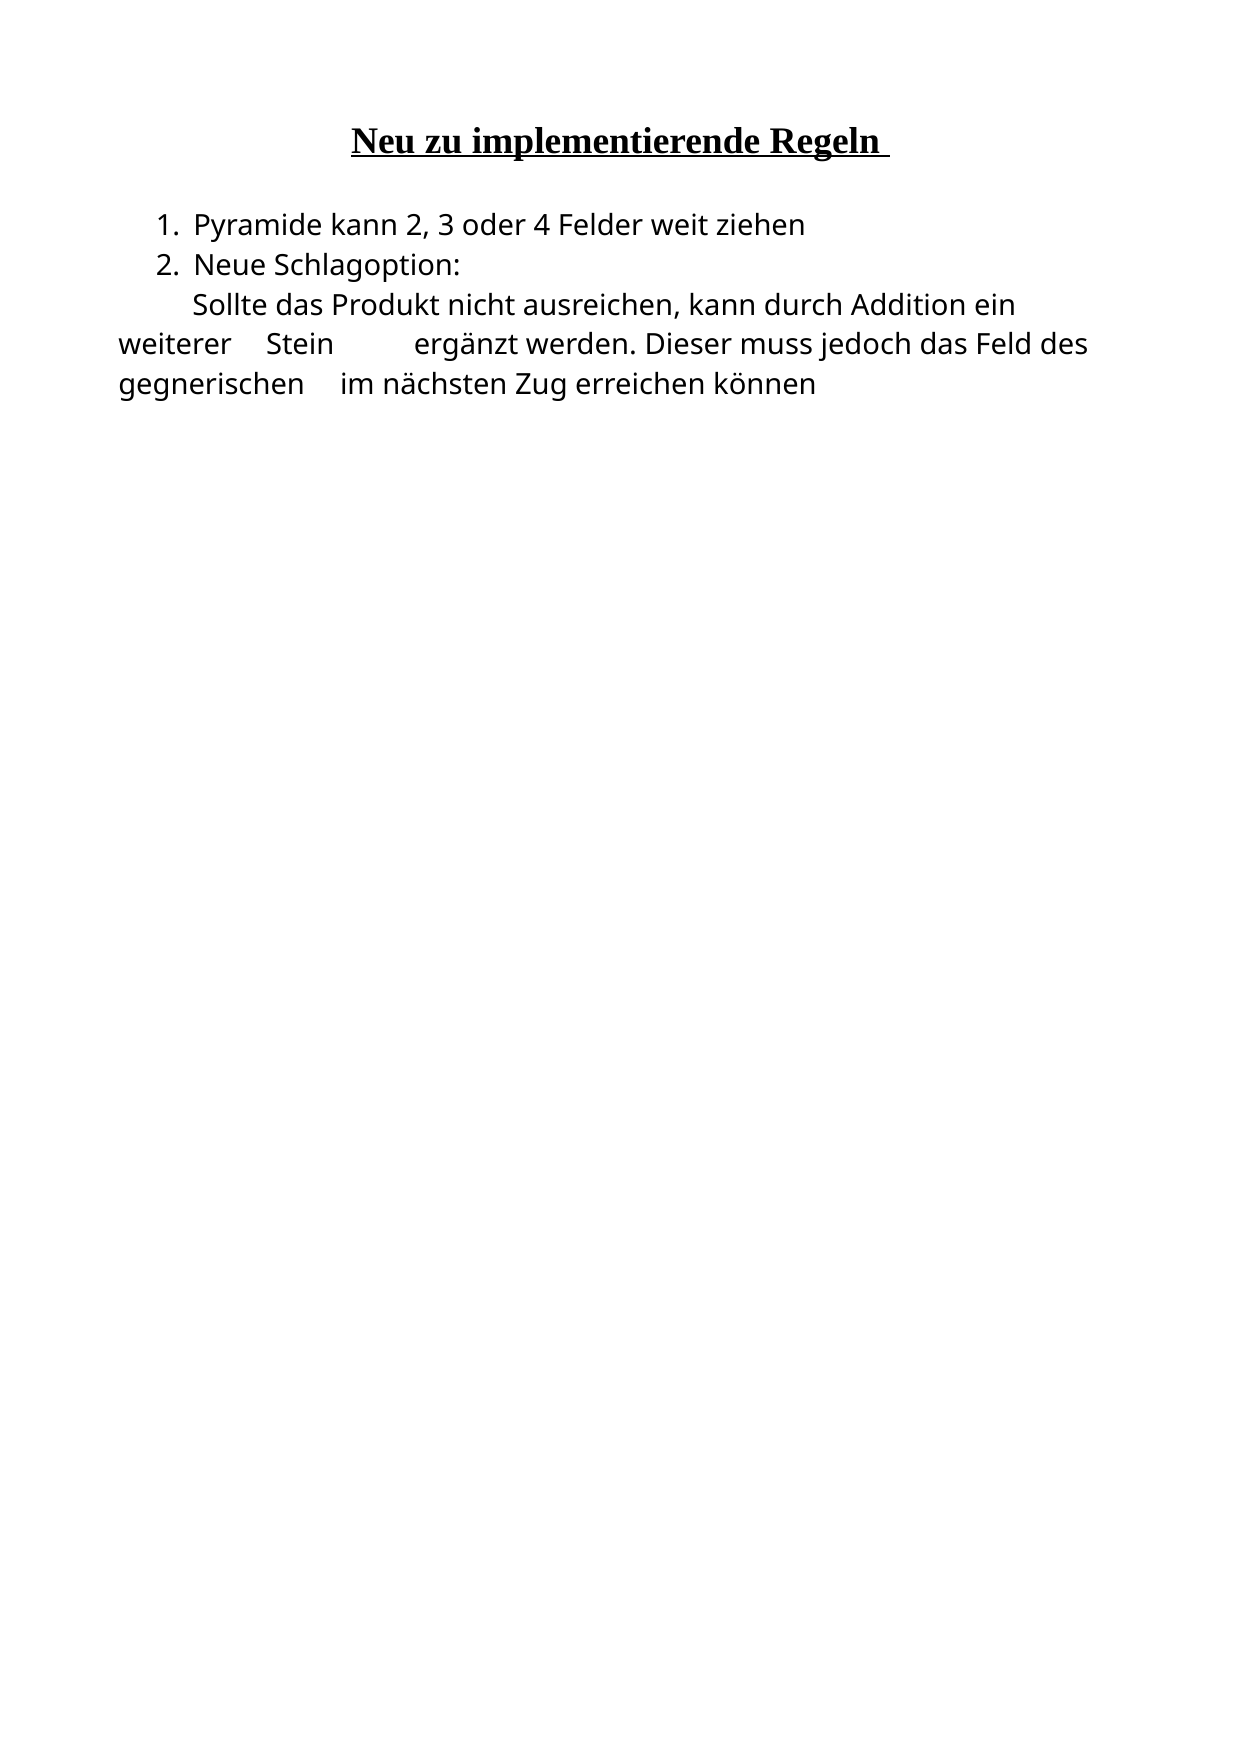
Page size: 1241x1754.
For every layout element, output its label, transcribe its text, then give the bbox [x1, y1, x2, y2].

list Neue Schlagoption: [156, 244, 1122, 284]
text Neu zu implementierende Regeln [118, 118, 1122, 161]
list Pyramide kann 2, 3 oder 4 Felder weit ziehen [156, 204, 1122, 244]
text Sollte das Produkt nicht ausreichen, kann durch Addition ein weiterer Stein ergänzt werden. Dieser muss jedoch das Feld des gegnerischen im nächsten Zug erreichen können [118, 284, 1122, 403]
